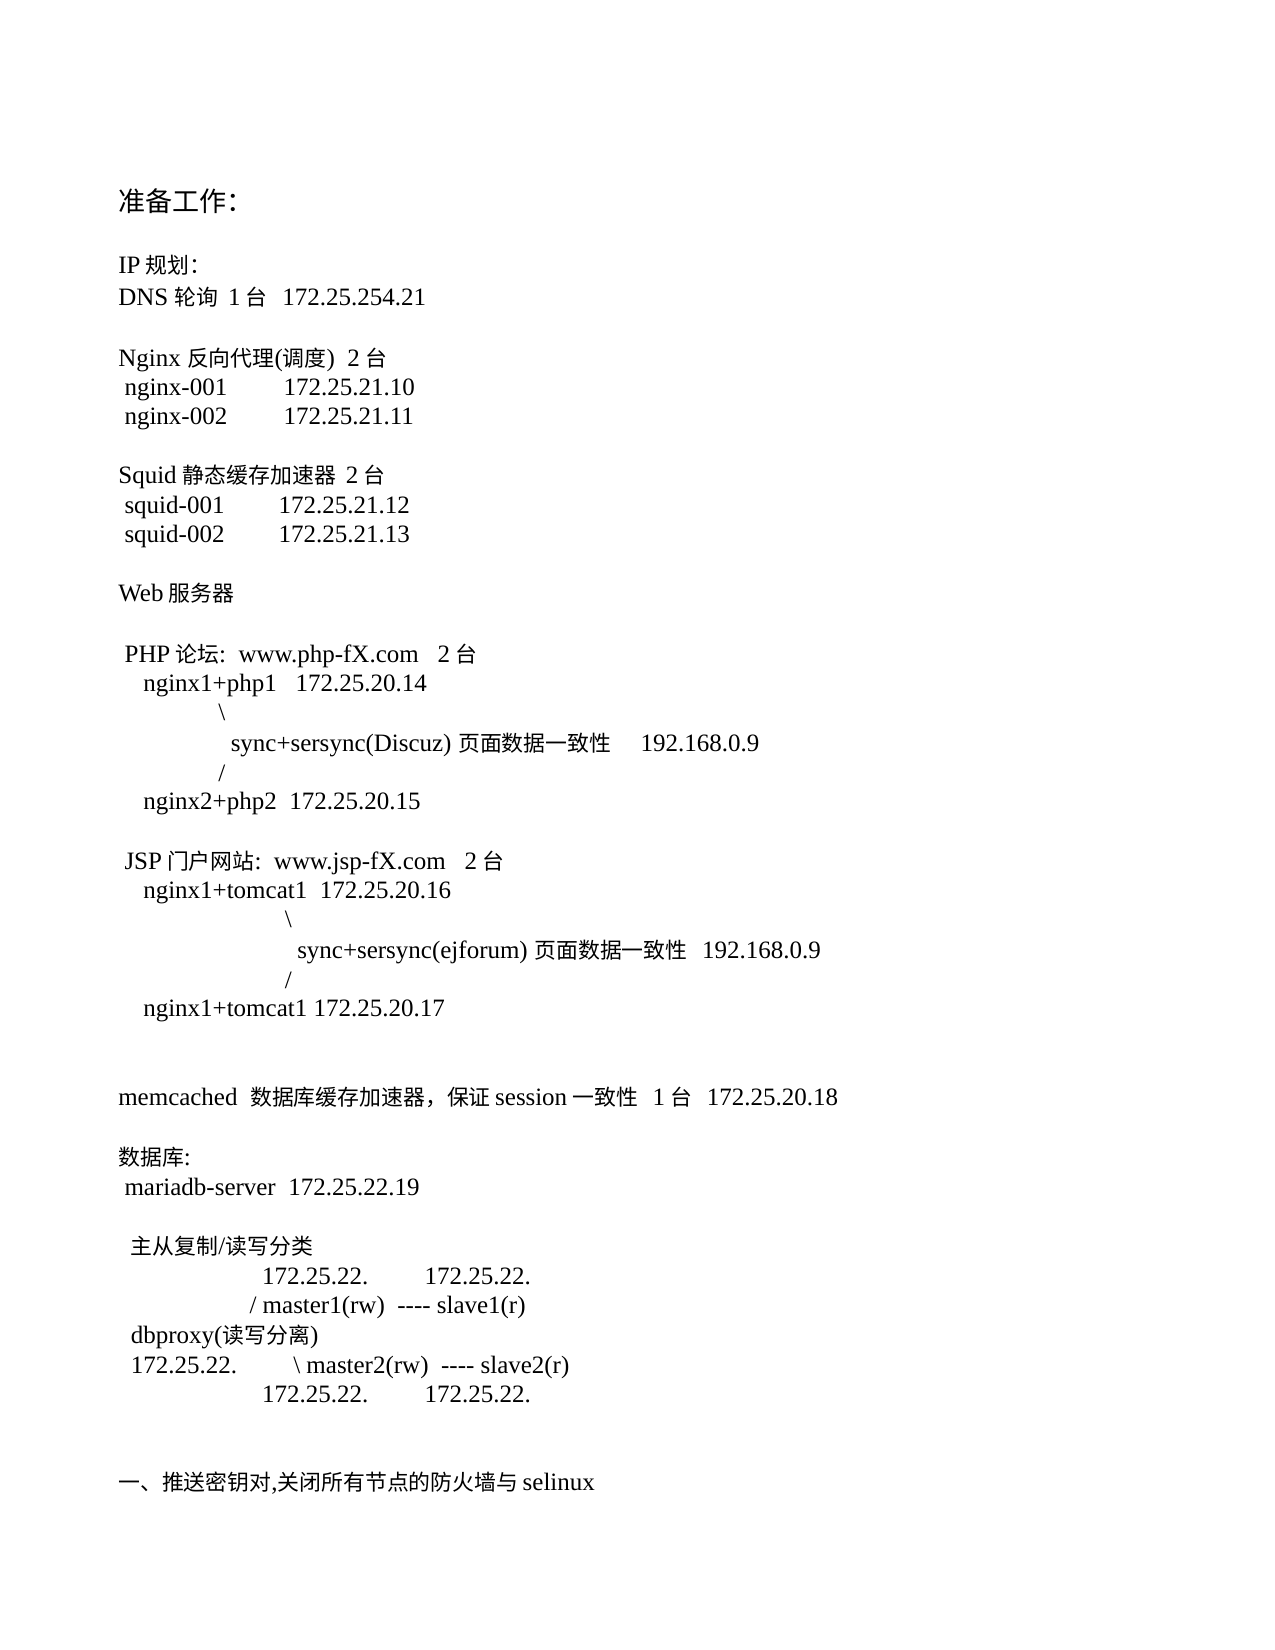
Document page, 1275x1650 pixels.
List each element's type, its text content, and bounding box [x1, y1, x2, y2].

text / [118, 965, 1157, 993]
text squid-002 172.25.21.13 [118, 519, 1157, 548]
text dbproxy(读写分离) [118, 1318, 1157, 1350]
text \ [118, 697, 1157, 726]
text 172.25.22. 172.25.22. [118, 1379, 1157, 1408]
text Nginx 反向代理(调度) 2台 [118, 341, 1157, 372]
text JSP门户网站: www.jsp-fX.com 2台 [118, 844, 1157, 876]
text sync+sersync(Discuz) 页面数据一致性 192.168.0.9 [118, 726, 1157, 758]
text sync+sersync(ejforum) 页面数据一致性 192.168.0.9 [118, 933, 1157, 965]
text nginx1+php1 172.25.20.14 [118, 668, 1157, 697]
text IP规划： [118, 248, 1157, 280]
text nginx1+tomcat1 172.25.20.17 [118, 993, 1157, 1022]
text nginx2+php2 172.25.20.15 [118, 786, 1157, 815]
text / master1(rw) ---- slave1(r) [118, 1290, 1157, 1318]
text Squid 静态缓存加速器 2台 [118, 458, 1157, 490]
text / [118, 758, 1157, 786]
text PHP论坛: www.php-fX.com 2台 [118, 637, 1157, 668]
text squid-001 172.25.21.12 [118, 490, 1157, 519]
text 数据库: [118, 1140, 1157, 1172]
text Web服务器 [118, 576, 1157, 608]
text nginx-001 172.25.21.10 [118, 372, 1157, 401]
text 172.25.22. \ master2(rw) ---- slave2(r) [118, 1350, 1157, 1379]
text memcached 数据库缓存加速器，保证session一致性 1台 172.25.20.18 [118, 1080, 1157, 1111]
text 172.25.22. 172.25.22. [118, 1261, 1157, 1290]
text \ [118, 904, 1157, 933]
text mariadb-server 172.25.22.19 [118, 1172, 1157, 1201]
text DNS 轮询 1台 172.25.254.21 [118, 280, 1157, 312]
text 准备工作： [118, 180, 1157, 220]
text 一、推送密钥对,关闭所有节点的防火墙与selinux [118, 1465, 1157, 1497]
text 主从复制/读写分类 [118, 1229, 1157, 1261]
text nginx-002 172.25.21.11 [118, 401, 1157, 430]
text nginx1+tomcat1 172.25.20.16 [118, 876, 1157, 904]
